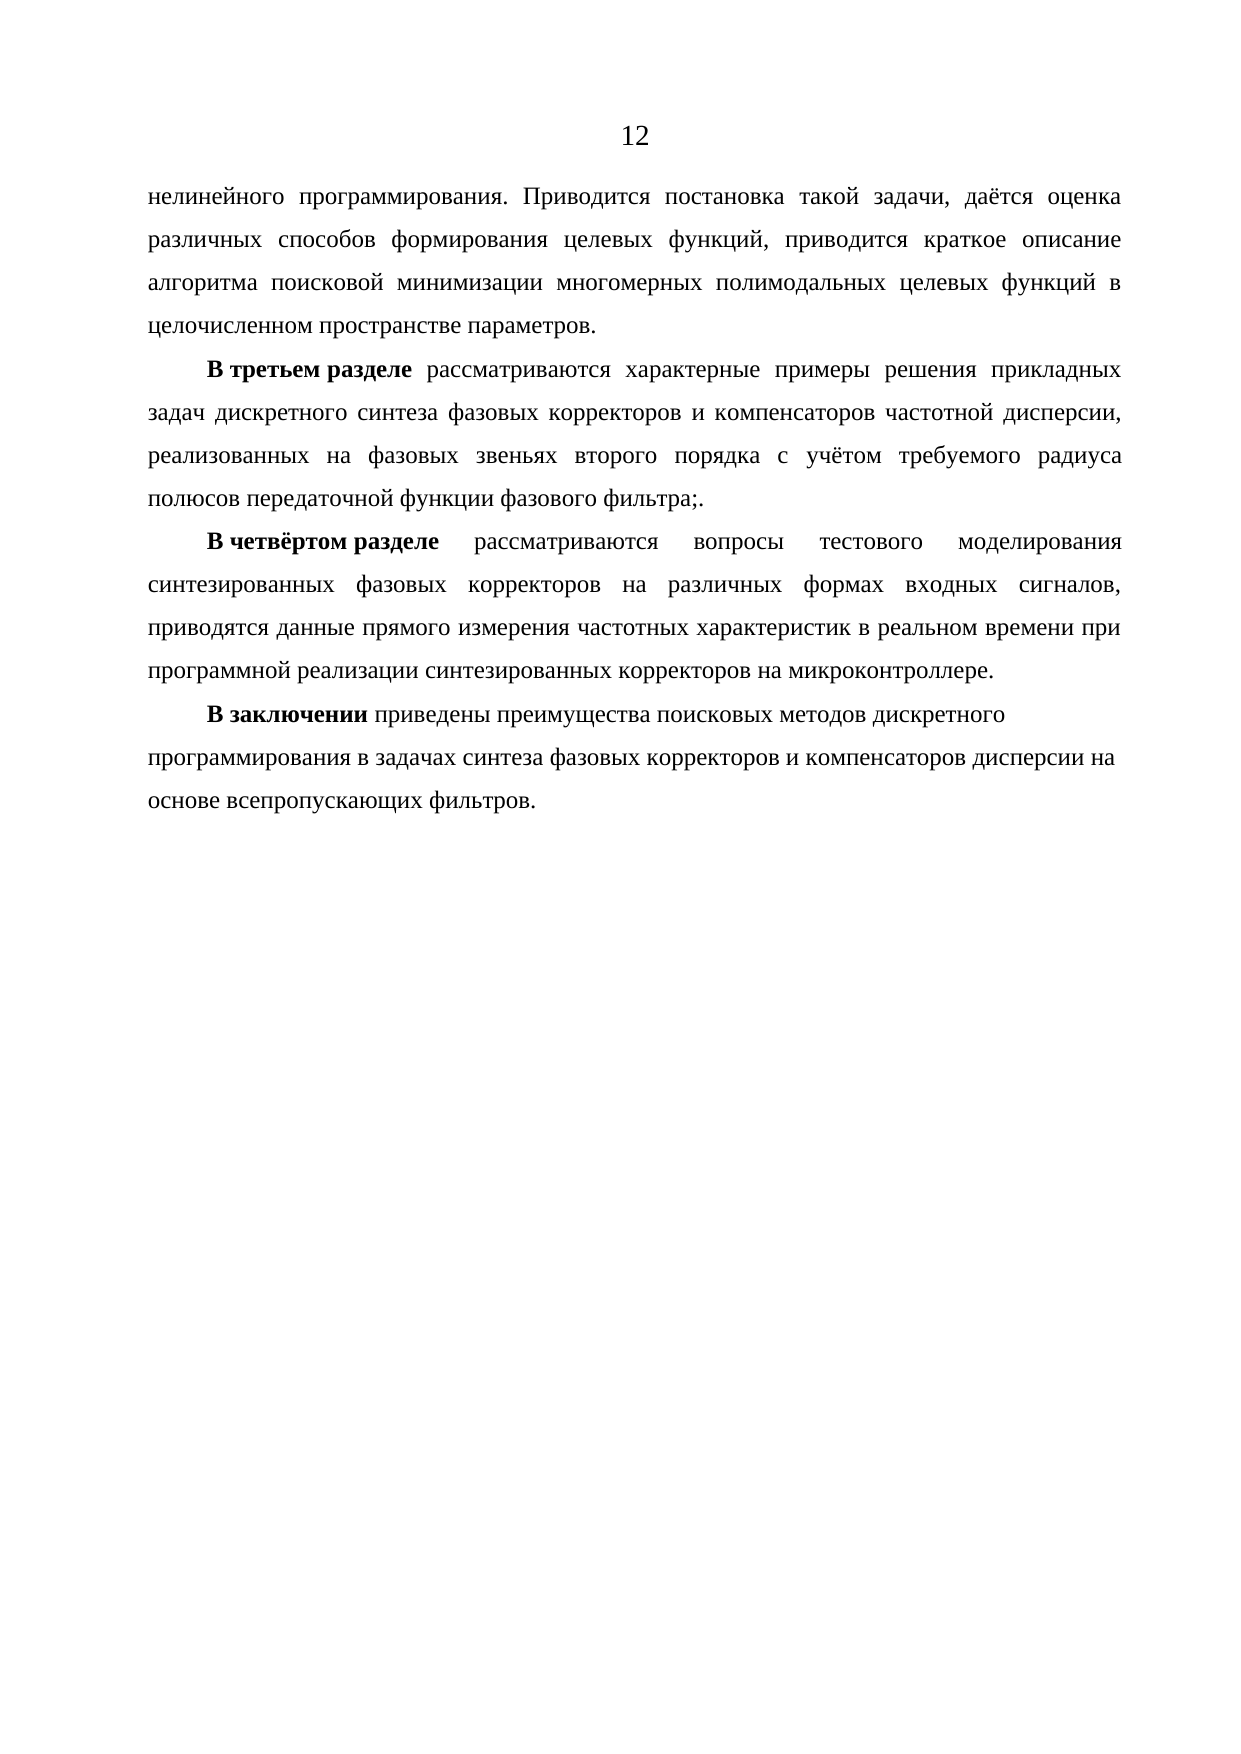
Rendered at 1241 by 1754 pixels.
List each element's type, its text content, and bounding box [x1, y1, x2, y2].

text В заключении приведены преимущества поисковых методов дискретного программирования в задачах синтеза фазовых корректоров и компенсаторов дисперсии на основе всепропускающих фильтров. [148, 699, 1122, 814]
text В третьем разделе рассматриваются характерные примеры решения прикладных задач дискретного синтеза фазовых корректоров и компенсаторов частотной дисперсии, реализованных на фазовых звеньях второго порядка с учётом требуемого радиуса полюсов передаточной функции фазового фильтра;. [148, 354, 1122, 512]
text В четвёртом разделе рассматриваются вопросы тестового моделирования синтезированных фазовых корректоров на различных формах входных сигналов, приводятся данные прямого измерения частотных характеристик в реальном времени при программной реализации синтезированных корректоров на микроконтроллере. [148, 526, 1122, 684]
text нелинейного программирования. Приводится постановка такой задачи, даётся оценка различных способов формирования целевых функций, приводится краткое описание алгоритма поисковой минимизации многомерных полимодальных целевых функций в целочисленном пространстве параметров. [148, 181, 1122, 339]
